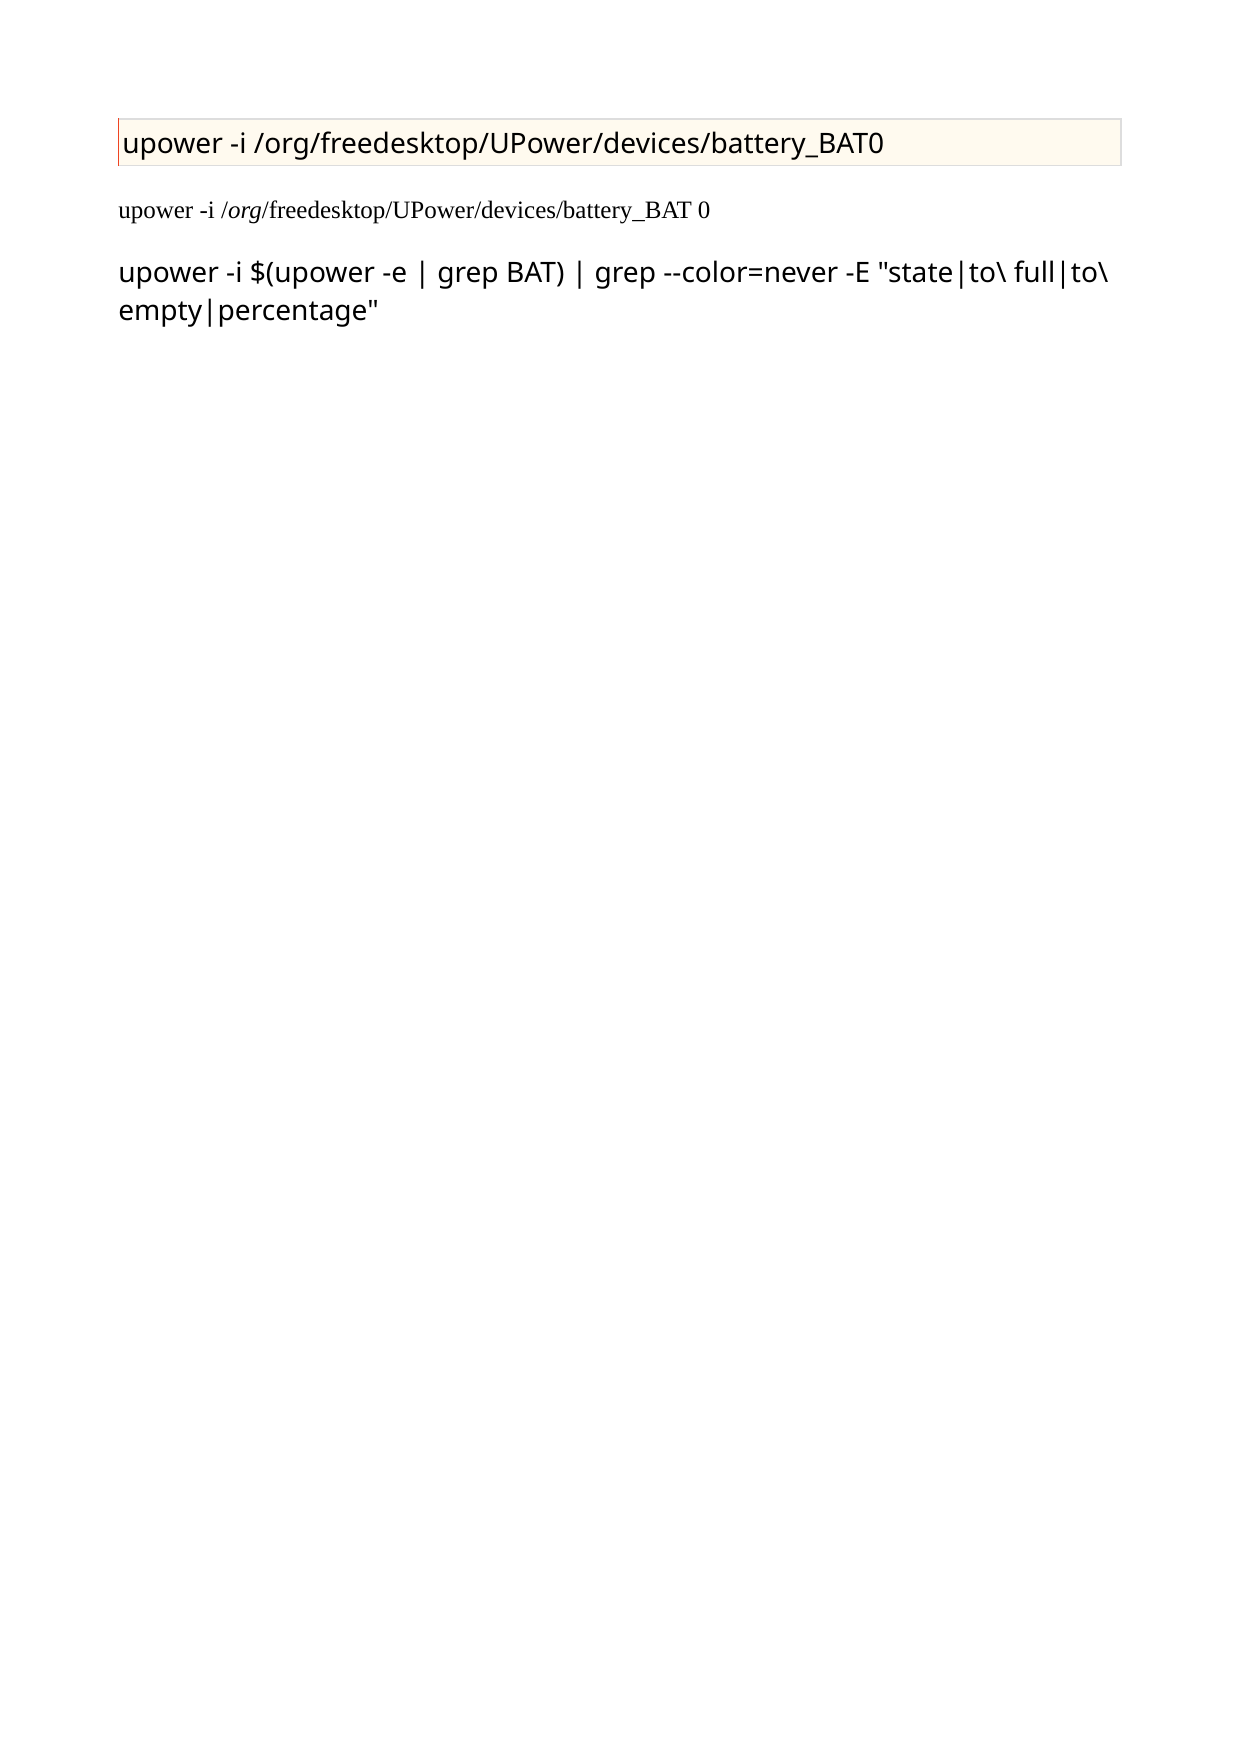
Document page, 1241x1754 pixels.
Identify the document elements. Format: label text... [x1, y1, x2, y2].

text upower -i /org/freedesktop/UPower/devices/battery_BAT0 [119, 120, 1120, 165]
text upower -i /org/freedesktop/UPower/devices/battery_BAT 0 [118, 195, 1122, 224]
text upower -i $(upower -e | grep BAT) | grep --color=never -E "state|to\ full|to\ empty|percentage" [118, 252, 1122, 329]
